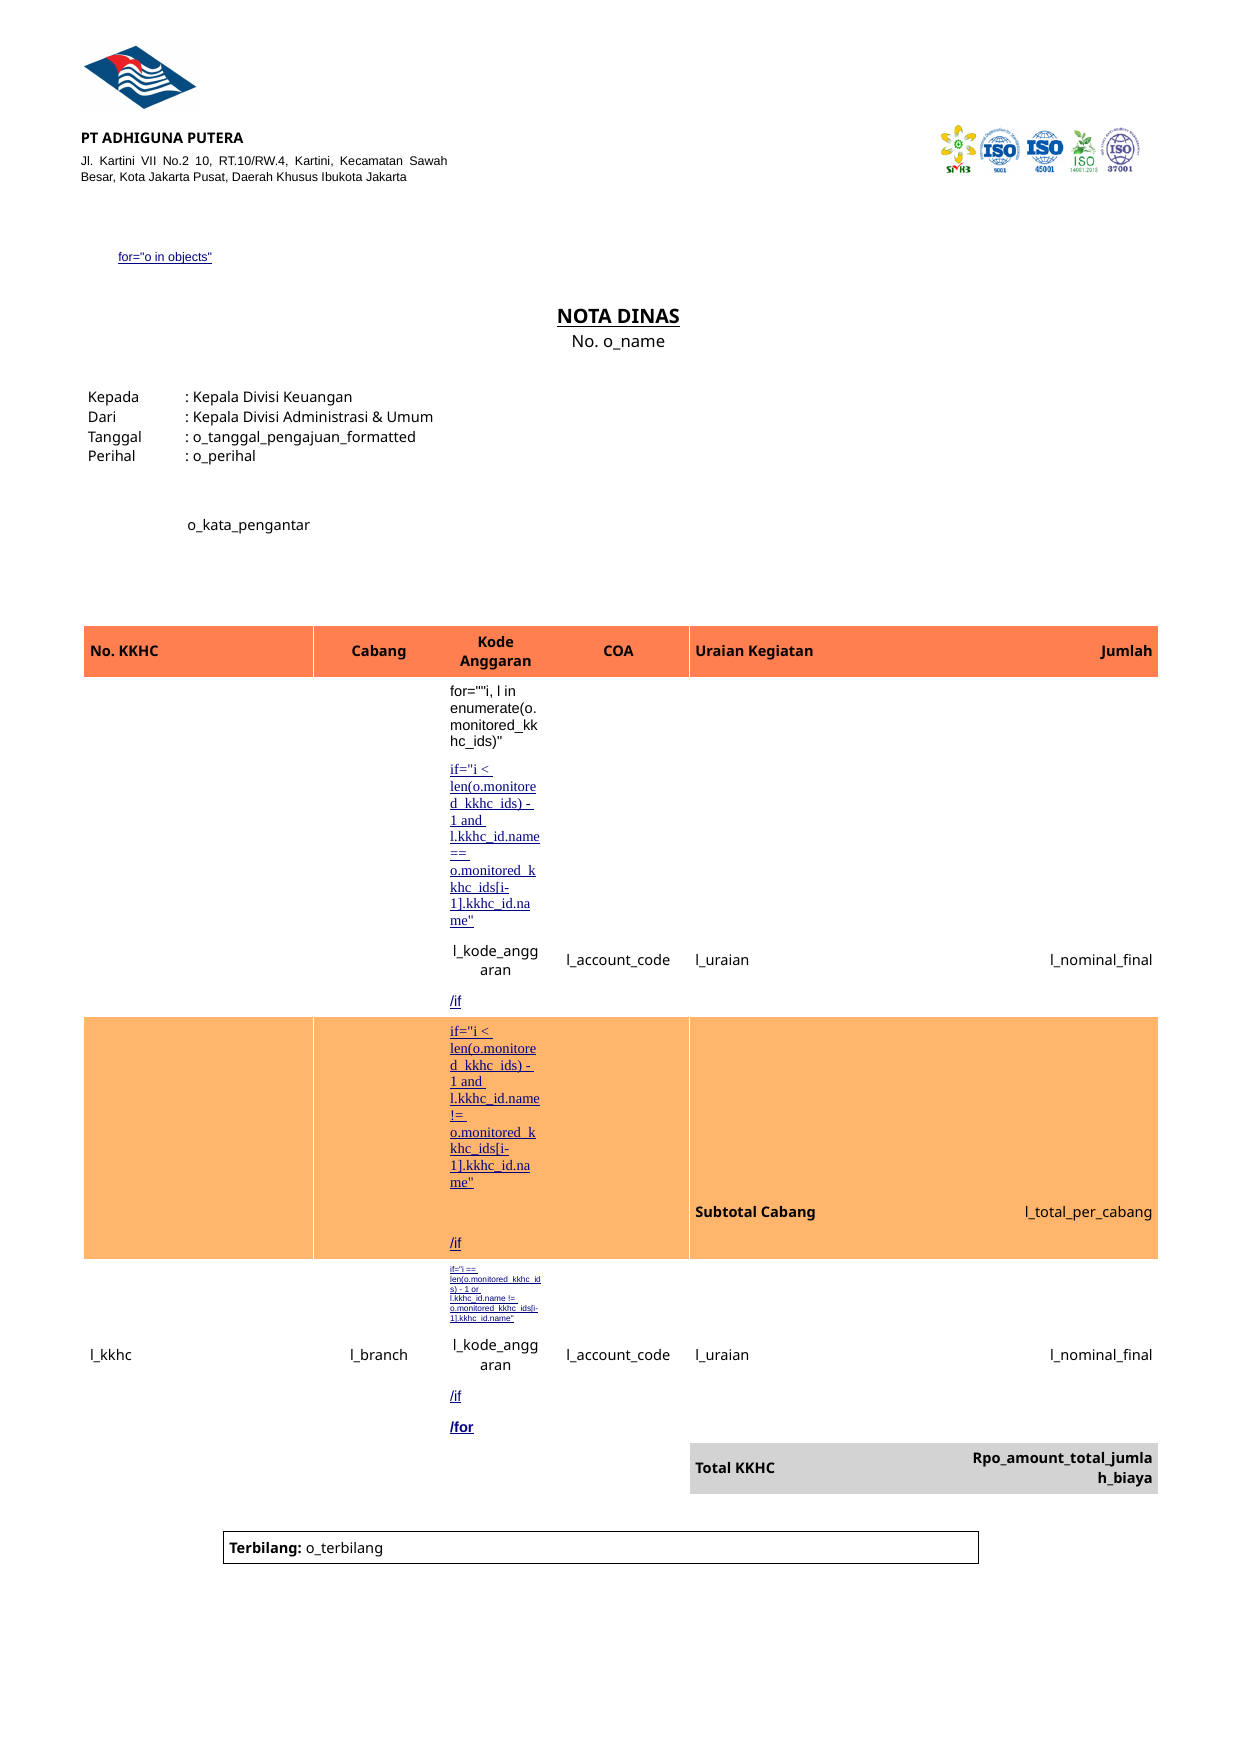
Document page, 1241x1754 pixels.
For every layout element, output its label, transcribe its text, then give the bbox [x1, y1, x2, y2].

table_cell [547, 1443, 689, 1494]
text for="o in objects" [118, 250, 1122, 264]
table_cell [962, 986, 1158, 1017]
table_cell [314, 677, 444, 755]
table_cell [547, 755, 689, 934]
table_cell : Kepala Divisi Keuangan : Kepala Divisi Administrasi & Umum : o_tanggal_pengajuan_formatted : o_perihal [179, 381, 734, 472]
table_cell Kepada Dari Tanggal Perihal [82, 381, 179, 472]
table_cell [547, 1017, 689, 1196]
table_cell [547, 986, 689, 1017]
table_cell l_kkhc [84, 1329, 313, 1380]
table_cell [734, 381, 1154, 472]
table_cell [547, 1259, 689, 1329]
table_cell [314, 1411, 444, 1443]
table_cell [690, 1411, 962, 1443]
table_header [76, 264, 1160, 1616]
table_cell [84, 1017, 313, 1196]
table_header Kode Anggaran [444, 626, 547, 677]
table_cell [84, 935, 313, 986]
table_cell [314, 1259, 444, 1329]
table_header Uraian Kegiatan [690, 626, 962, 677]
table_cell for=""i, l in enumerate(o.monitored_kkhc_ids)" [444, 677, 547, 755]
table_cell [314, 986, 444, 1017]
table_cell l_nominal_final [962, 1329, 1158, 1380]
table_cell [444, 1196, 547, 1228]
table_cell [84, 1525, 1158, 1610]
table_cell Rpo_amount_total_jumlah_biaya [962, 1443, 1158, 1494]
table_cell [547, 1380, 689, 1411]
table_cell l_nominal_final [962, 935, 1158, 986]
table_cell l_uraian [690, 935, 962, 986]
picture [935, 123, 1142, 176]
table_cell [962, 1380, 1158, 1411]
table_cell [314, 1017, 444, 1196]
table_header NOTA DINAS No. o_name [82, 270, 1154, 381]
table_cell [962, 1017, 1158, 1196]
table_cell [84, 1259, 313, 1329]
table_header COA [547, 626, 689, 677]
table_cell [690, 677, 962, 755]
table_cell Subtotal Cabang [690, 1196, 962, 1228]
table_cell [690, 1380, 962, 1411]
table_cell [84, 1443, 313, 1494]
table_cell [690, 986, 962, 1017]
table_cell [547, 1196, 689, 1228]
table_header Terbilang: o_terbilang [224, 1532, 978, 1563]
table_cell [690, 755, 962, 934]
table_header Cabang [314, 626, 444, 677]
table_cell [84, 1411, 313, 1443]
table_cell [84, 755, 313, 934]
picture [81, 41, 200, 112]
table_cell [84, 1228, 313, 1259]
table_cell [547, 1228, 689, 1259]
table_cell /if [444, 1228, 547, 1259]
table_cell [444, 1443, 547, 1494]
table_cell /if [444, 1380, 547, 1411]
table_cell [962, 1411, 1158, 1443]
table_cell Total KKHC [690, 1443, 962, 1494]
table_cell [314, 755, 444, 934]
table_cell [690, 1259, 962, 1329]
table_cell [314, 1380, 444, 1411]
table_cell l_kode_anggaran [444, 935, 547, 986]
table_cell l_uraian [690, 1329, 962, 1380]
table_cell if="i == len(o.monitored_kkhc_ids) - 1 or l.kkhc_id.name != o.monitored_kkhc_ids[i-1].kkhc_id.name" [444, 1259, 547, 1329]
table_cell [314, 935, 444, 986]
table_cell l_branch [314, 1329, 444, 1380]
table_cell /if [444, 986, 547, 1017]
table_cell [547, 1411, 689, 1443]
table_cell [314, 1443, 444, 1494]
table_cell [547, 677, 689, 755]
table_cell [962, 1228, 1158, 1259]
table_cell if="i < len(o.monitored_kkhc_ids) - 1 and l.kkhc_id.name == o.monitored_kkhc_ids[i-1].kkhc_id.name" [444, 755, 547, 934]
table_cell [84, 1494, 1158, 1525]
table_cell l_account_code [547, 1329, 689, 1380]
table_cell [962, 1259, 1158, 1329]
table_cell if="i < len(o.monitored_kkhc_ids) - 1 and l.kkhc_id.name != o.monitored_kkhc_ids[i-1].kkhc_id.name" [444, 1017, 547, 1196]
table_cell l_total_per_cabang [962, 1196, 1158, 1228]
table_cell [690, 1228, 962, 1259]
table_cell l_kode_anggaran [444, 1329, 547, 1380]
table_cell [84, 677, 313, 755]
table_header [82, 472, 1154, 626]
table_header Jumlah [962, 626, 1158, 677]
table_header o_kata_pengantar [181, 509, 1039, 560]
table_cell [84, 1380, 313, 1411]
table_header [91, 478, 1147, 509]
table_cell [962, 755, 1158, 934]
table_cell [84, 1196, 313, 1228]
table_cell /for [444, 1411, 547, 1443]
table_cell l_account_code [547, 935, 689, 986]
table_cell [314, 1228, 444, 1259]
table_cell [314, 1196, 444, 1228]
table_cell [962, 677, 1158, 755]
table_header No. KKHC [84, 626, 313, 677]
table_cell [690, 1017, 962, 1196]
table_cell [84, 986, 313, 1017]
